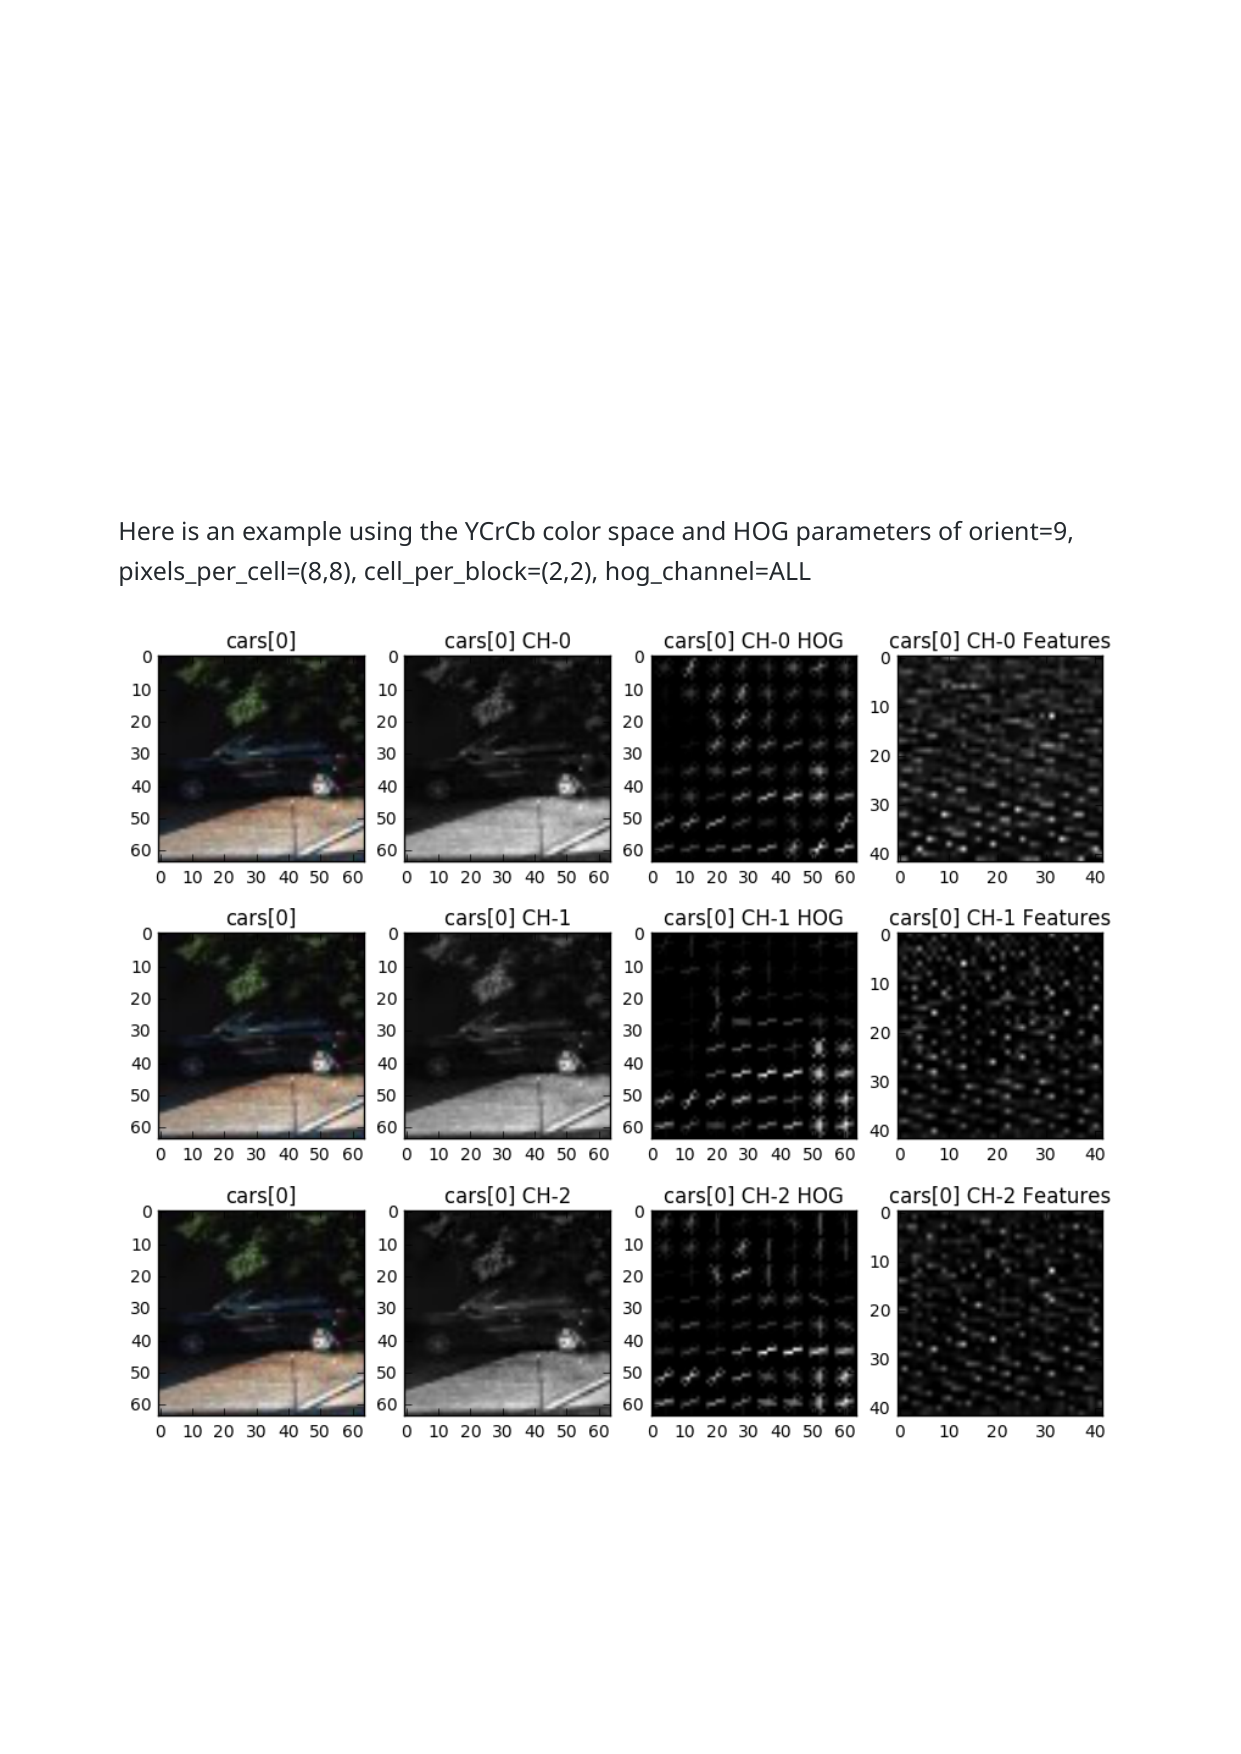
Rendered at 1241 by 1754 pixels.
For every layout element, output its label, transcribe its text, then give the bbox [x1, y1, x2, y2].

picture [118, 619, 1123, 1452]
text Here is an example using the YCrCb color space and HOG parameters of orient=9, pixels_per_cell=(8,8), cell_per_block=(2,2), hog_channel=ALL [118, 513, 1122, 588]
